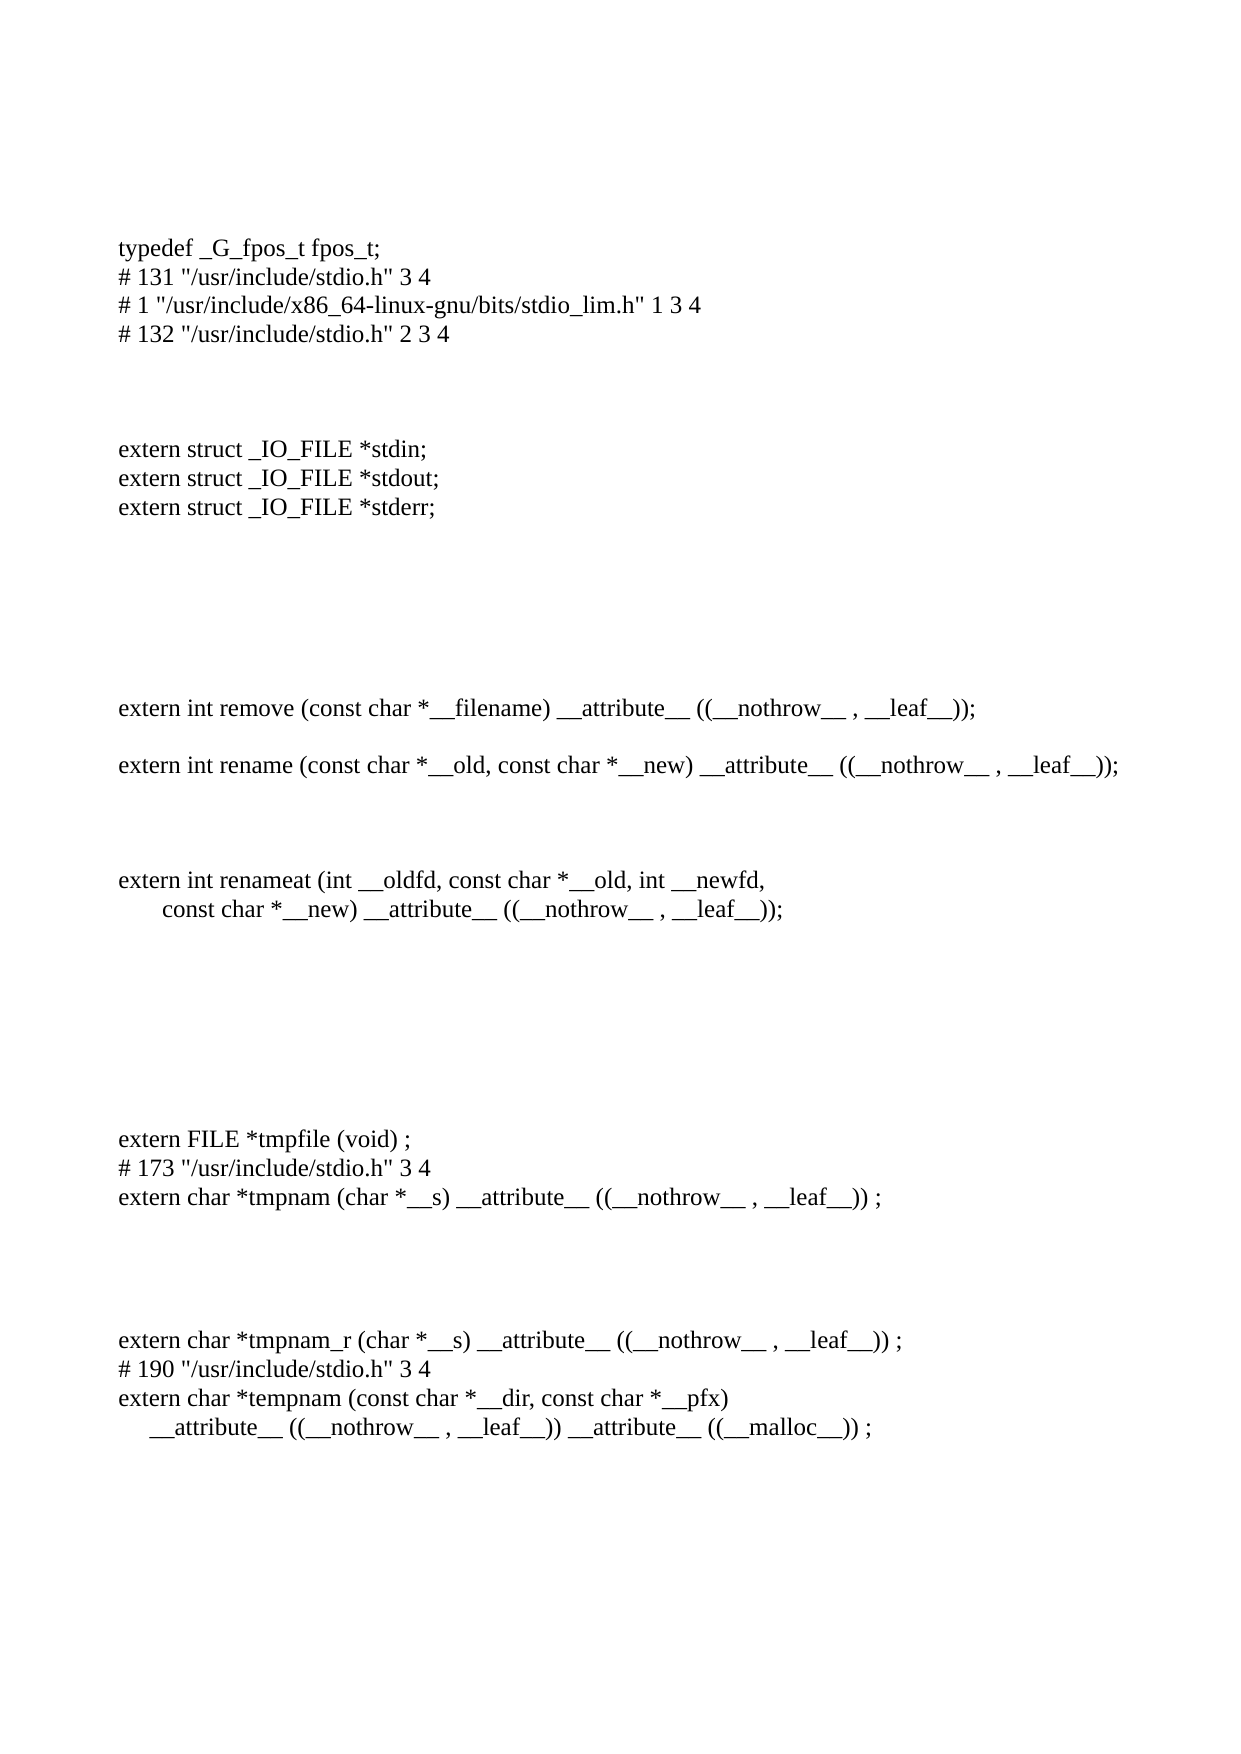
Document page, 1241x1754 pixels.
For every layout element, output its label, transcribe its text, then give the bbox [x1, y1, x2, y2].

text extern char *tmpnam (char *__s) __attribute__ ((__nothrow__ , __leaf__)) ; [118, 1182, 1122, 1211]
text extern FILE *tmpfile (void) ; [118, 1124, 1122, 1153]
text # 131 "/usr/include/stdio.h" 3 4 [118, 262, 1122, 291]
text # 1 "/usr/include/x86_64-linux-gnu/bits/stdio_lim.h" 1 3 4 [118, 291, 1122, 319]
text extern int renameat (int __oldfd, const char *__old, int __newfd, [118, 866, 1122, 894]
text extern int remove (const char *__filename) __attribute__ ((__nothrow__ , __leaf__)); [118, 693, 1122, 722]
text # 190 "/usr/include/stdio.h" 3 4 [118, 1354, 1122, 1383]
text # 173 "/usr/include/stdio.h" 3 4 [118, 1153, 1122, 1182]
text typedef _G_fpos_t fpos_t; [118, 233, 1122, 262]
text extern struct _IO_FILE *stdout; [118, 463, 1122, 492]
text extern struct _IO_FILE *stderr; [118, 492, 1122, 521]
text # 132 "/usr/include/stdio.h" 2 3 4 [118, 319, 1122, 348]
text extern struct _IO_FILE *stdin; [118, 434, 1122, 463]
text extern char *tmpnam_r (char *__s) __attribute__ ((__nothrow__ , __leaf__)) ; [118, 1326, 1122, 1354]
text __attribute__ ((__nothrow__ , __leaf__)) __attribute__ ((__malloc__)) ; [118, 1412, 1122, 1441]
text extern char *tempnam (const char *__dir, const char *__pfx) [118, 1383, 1122, 1412]
text extern int rename (const char *__old, const char *__new) __attribute__ ((__nothrow__ , __leaf__)); [118, 751, 1122, 779]
text const char *__new) __attribute__ ((__nothrow__ , __leaf__)); [118, 894, 1122, 923]
